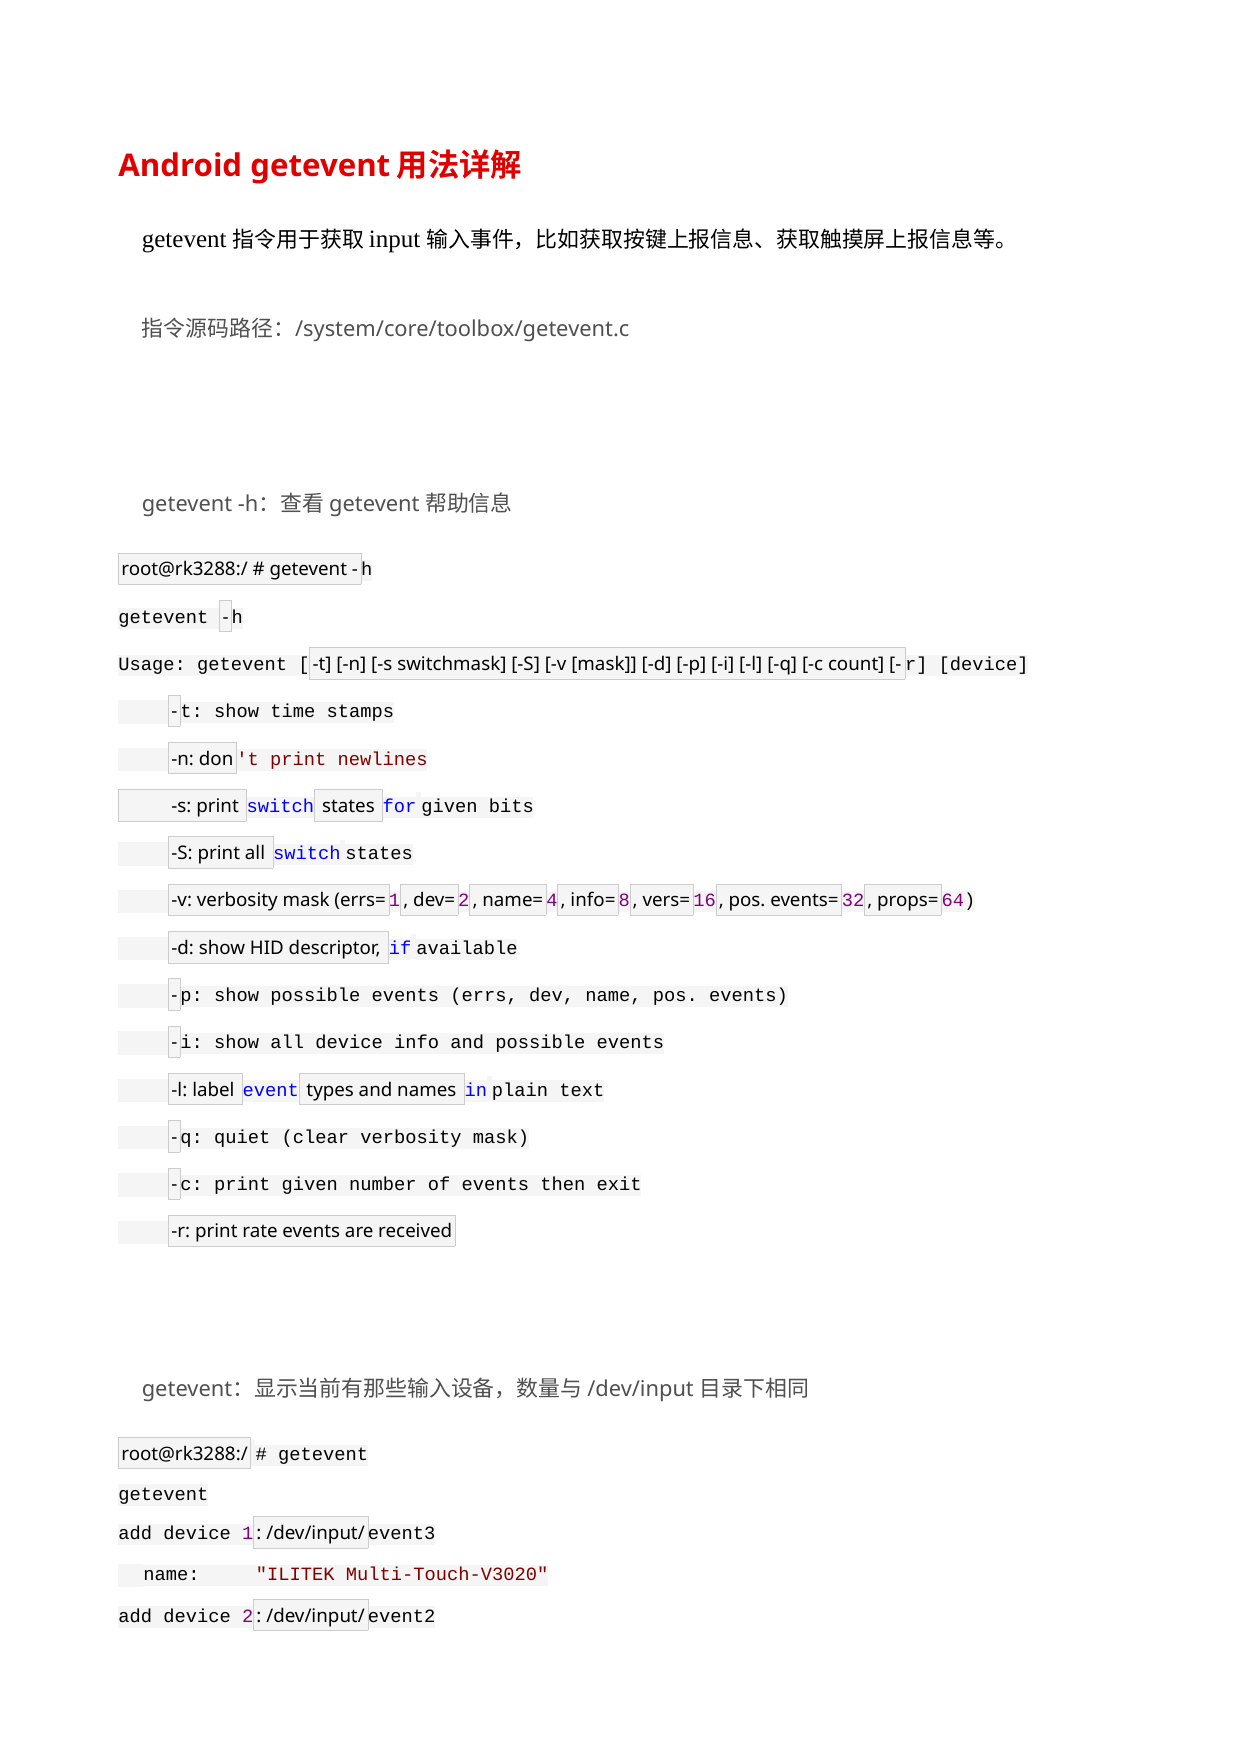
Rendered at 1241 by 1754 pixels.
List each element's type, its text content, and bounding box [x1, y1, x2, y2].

text -S: print all [169, 837, 273, 868]
text -h [362, 553, 1122, 584]
text 8 [619, 884, 630, 915]
text root@rk3288:/ [119, 1438, 250, 1468]
text switch states [274, 836, 1122, 868]
text [118, 1167, 180, 1199]
text [118, 1073, 168, 1104]
text , vers= [631, 885, 693, 915]
text getevent [118, 1484, 1122, 1506]
text 指令源码路径：/system/core/toolbox/getevent.c [142, 311, 1099, 343]
text -p: show possible events (errs, dev, name, pos. events) [181, 978, 1122, 1010]
text t] [-n] [-s switchmask] [-S] [-v [mask]] [-d] [-p] [-i] [-l] [-q] [-c count] [- [310, 648, 905, 679]
text [118, 931, 168, 963]
text -h [232, 600, 1122, 632]
text 2 [459, 884, 469, 915]
text [118, 836, 168, 868]
text -c: print given number of events then exit [181, 1167, 1122, 1199]
text states [315, 790, 382, 821]
text [118, 1215, 168, 1246]
text event [243, 1073, 299, 1104]
text [118, 978, 168, 1010]
text [118, 694, 180, 726]
text root@rk3288:/ # getevent [119, 554, 361, 584]
text getevent -h：查看 getevent 帮助信息 [142, 486, 1099, 518]
text -n: don [169, 743, 236, 773]
text in plain text [465, 1073, 1122, 1104]
text -s: print [119, 790, 246, 821]
text , dev= [401, 885, 458, 915]
text Usage: getevent [- [118, 647, 309, 679]
text , info= [558, 885, 618, 915]
text 4 [547, 884, 557, 915]
text , name= [470, 885, 546, 915]
text [118, 1120, 168, 1152]
text for given bits [383, 789, 1122, 821]
text : /dev/input/ [254, 1600, 368, 1630]
text 16 [694, 884, 716, 915]
text getevent：显示当前有那些输入设备，数量与 /dev/input 目录下相同 [142, 1371, 1099, 1402]
text 1 [390, 884, 400, 915]
text [118, 742, 168, 773]
text [118, 1026, 168, 1057]
text if available [389, 931, 1122, 963]
text switch [247, 789, 314, 821]
text , pos. events= [717, 885, 841, 915]
text , props= [865, 885, 941, 915]
text r] [device] [906, 647, 1122, 679]
text 32 [842, 884, 864, 915]
text -t: show time stamps [181, 694, 1122, 726]
text 't print newlines [237, 742, 1122, 773]
text # getevent [251, 1437, 1122, 1468]
text event3 [369, 1516, 1122, 1548]
text : /dev/input/ [254, 1517, 368, 1548]
text -v: verbosity mask (errs= [169, 885, 389, 915]
text 64) [942, 884, 1122, 915]
text -d: show HID descriptor, [169, 932, 388, 963]
text types and names [300, 1074, 464, 1104]
text [220, 601, 231, 631]
text getevent 指令用于获取 input 输入事件，比如获取按键上报信息、获取触摸屏上报信息等。 [142, 222, 1099, 253]
text getevent [118, 600, 219, 632]
text [456, 1215, 1122, 1246]
text -l: label [169, 1074, 242, 1104]
subtitle Android getevent用法详解 [118, 143, 1122, 186]
text -q: quiet (clear verbosity mask) [181, 1120, 1122, 1152]
text add device 1 [118, 1516, 253, 1548]
text add device 2 [118, 1599, 253, 1630]
text event2 [369, 1599, 1122, 1630]
text -r: print rate events are received [169, 1216, 455, 1246]
text -i: show all device info and possible events [181, 1026, 1122, 1057]
text name: "ILITEK Multi-Touch-V3020" [118, 1563, 1122, 1587]
